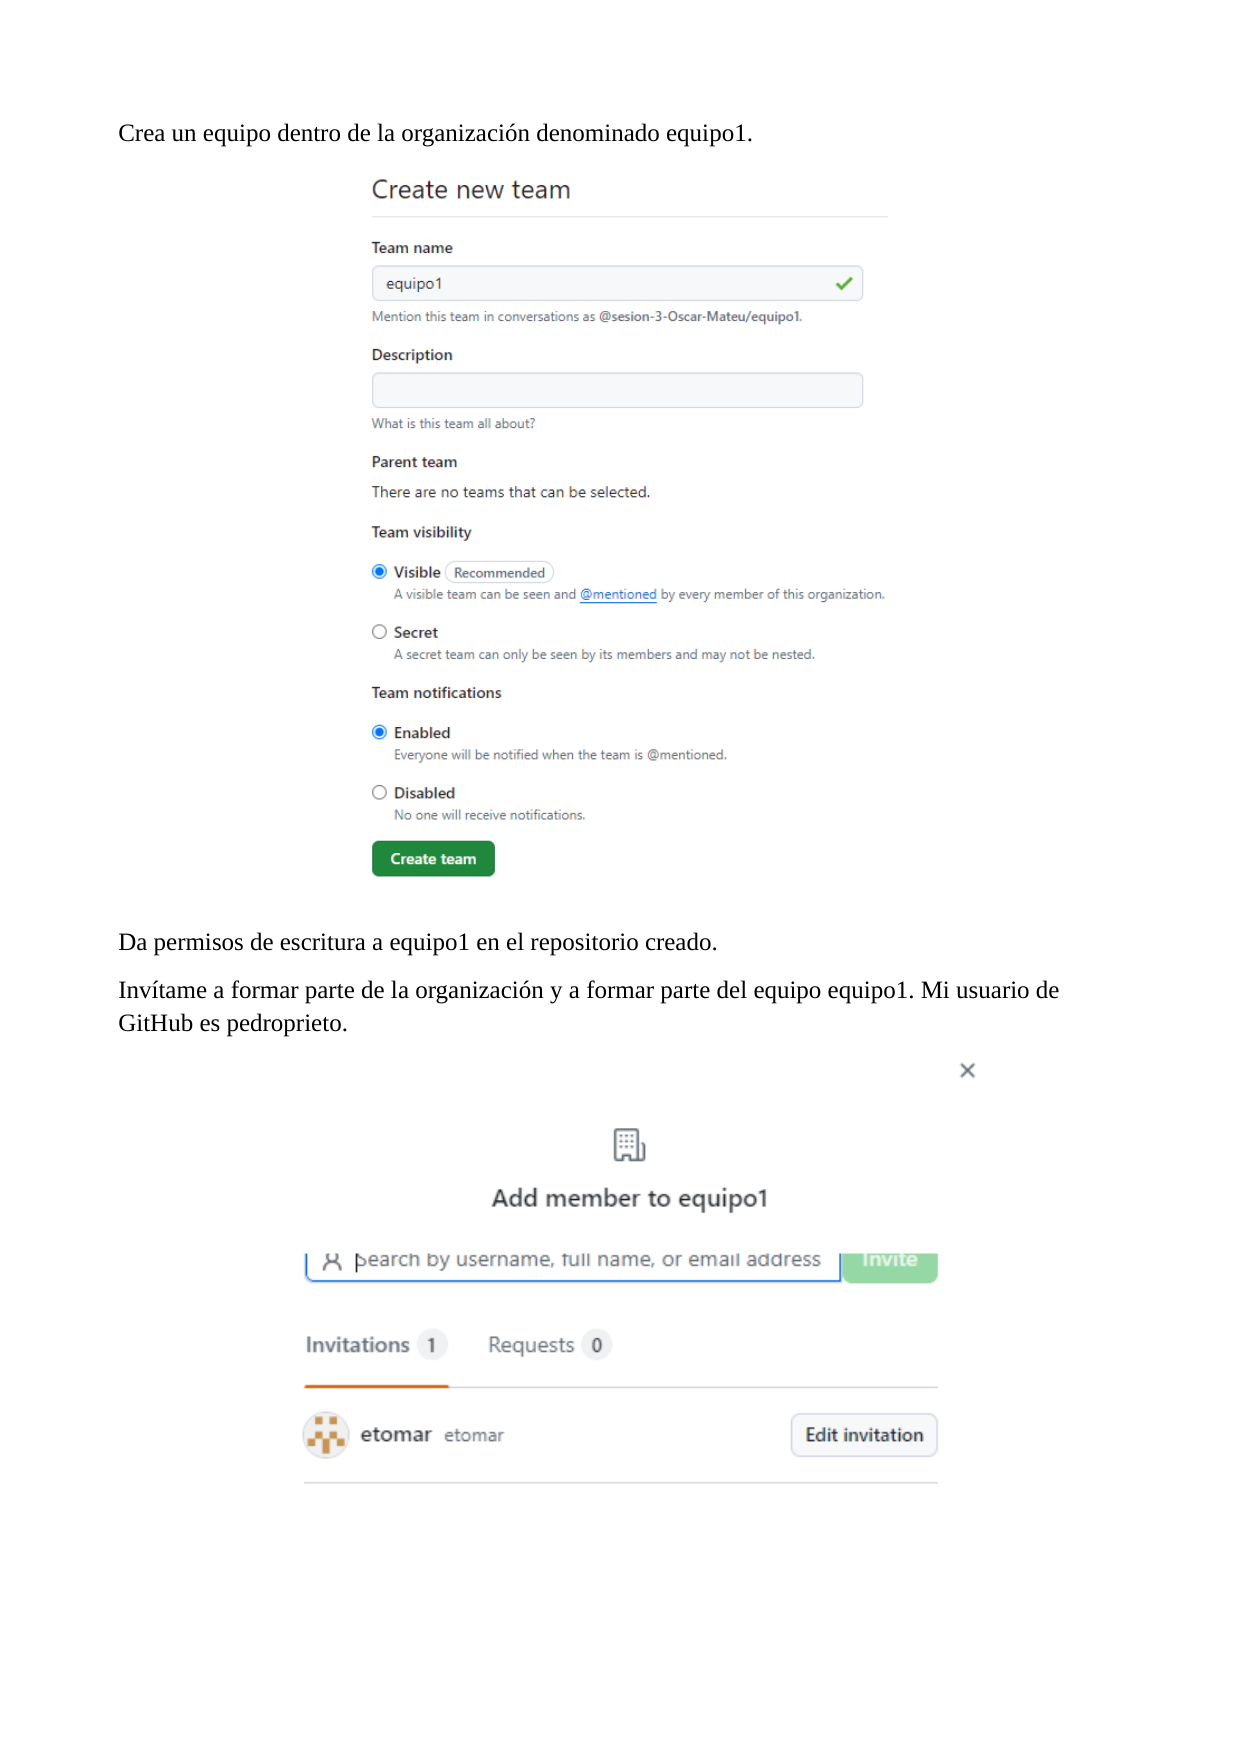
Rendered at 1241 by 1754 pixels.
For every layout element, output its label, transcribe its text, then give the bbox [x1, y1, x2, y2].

text Crea un equipo dentro de la organización denominado equipo1. [118, 118, 1122, 147]
picture [259, 1055, 982, 1498]
text Da permisos de escritura a equipo1 en el repositorio creado. [118, 927, 1122, 956]
picture [351, 165, 889, 891]
text Invítame a formar parte de la organización y a formar parte del equipo equipo1. Mi usuario de GitHub es pedroprieto. [118, 975, 1122, 1037]
